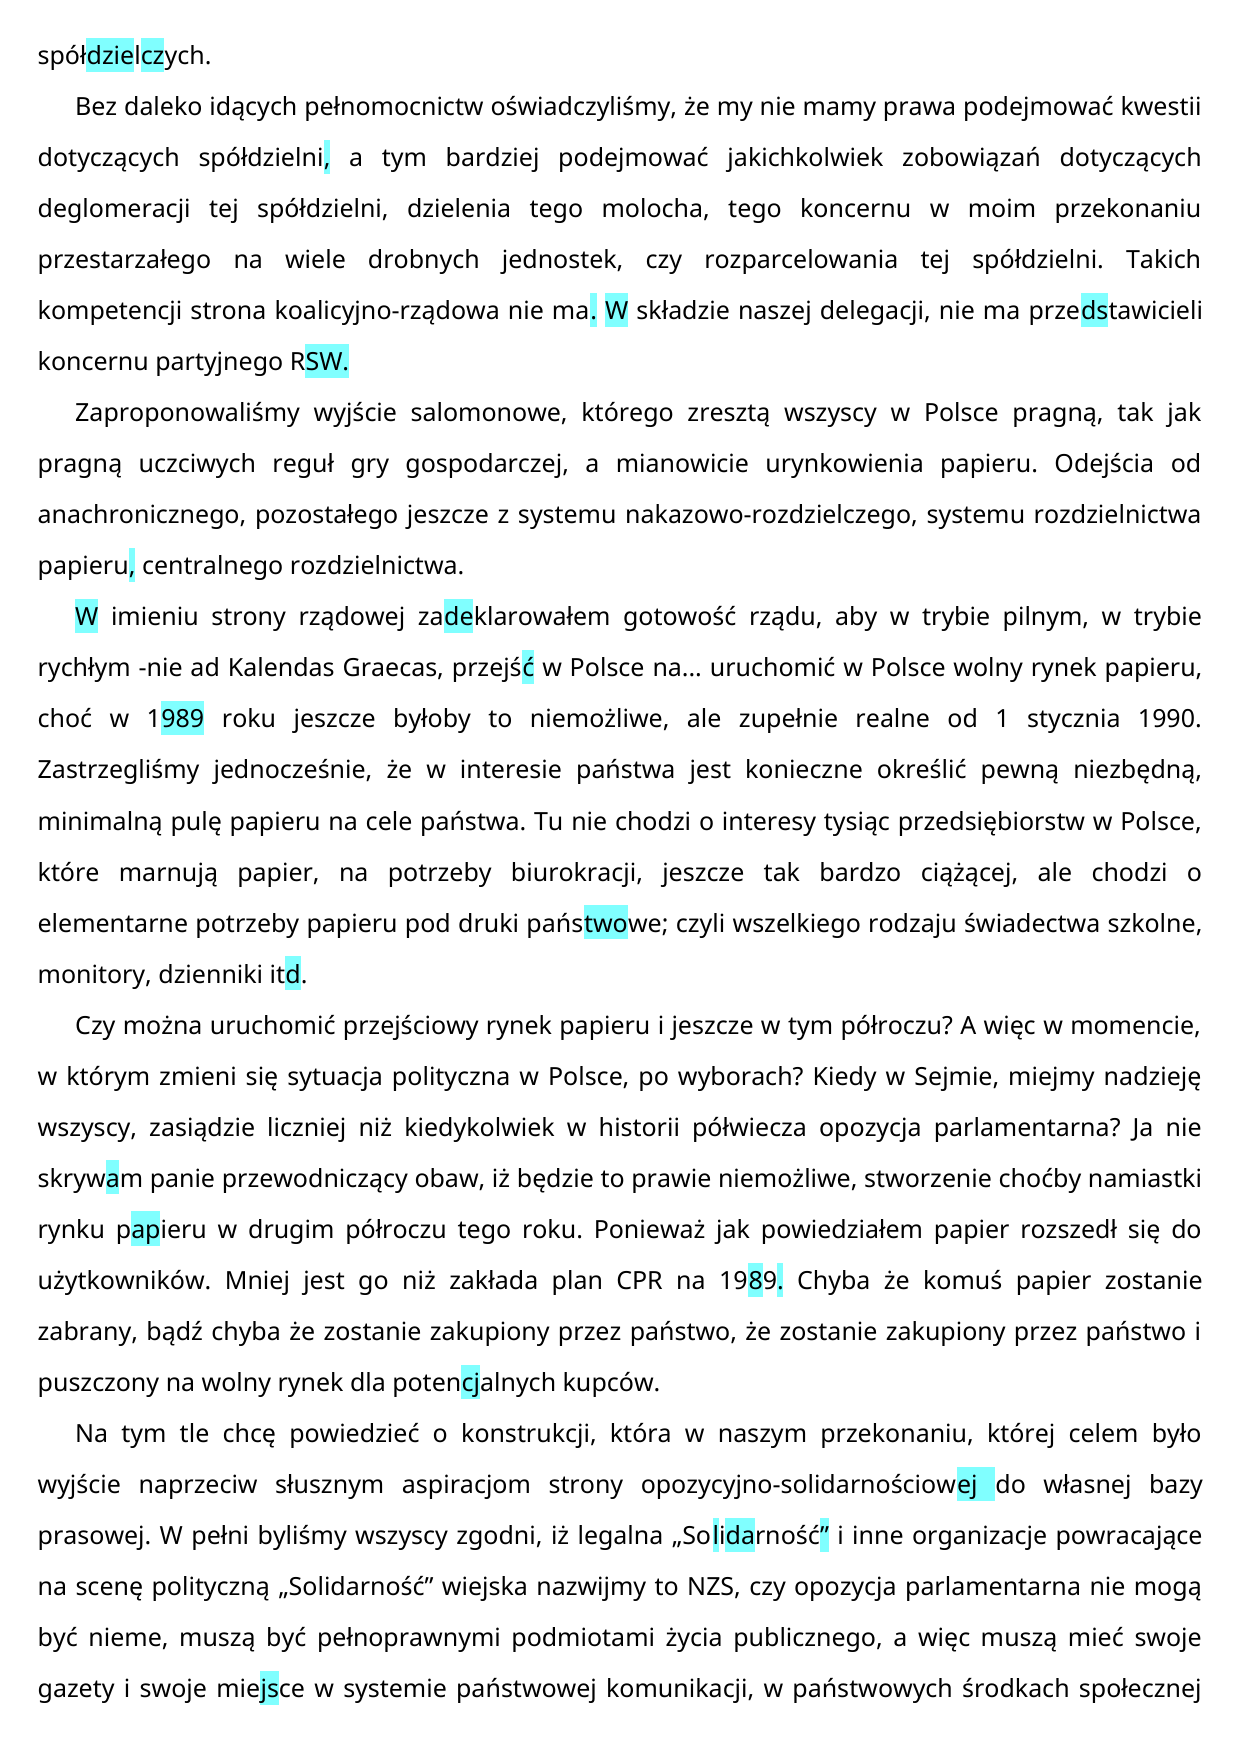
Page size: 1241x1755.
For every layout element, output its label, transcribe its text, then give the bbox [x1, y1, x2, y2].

text Czy można uruchomić przejściowy rynek papieru i jeszcze w tym półroczu? A więc w momencie, w którym zmieni się sytuacja polityczna w Polsce, po wyborach? Kiedy w Sejmie, miejmy nadzieję wszyscy, zasiądzie liczniej niż kiedykolwiek w historii półwiecza opozycja parlamentarna? Ja nie skrywam panie przewodniczący obaw, iż będzie to prawie niemożliwe, stworzenie choćby namiastki rynku papieru w drugim półroczu tego roku. Ponieważ jak powiedziałem papier rozszedł się do użytkowników. Mniej jest go niż zakłada plan CPR na 1989. Chyba że komuś papier zostanie zabrany, bądź chyba że zostanie zakupiony przez państwo, że zostanie zakupiony przez państwo i puszczony na wolny rynek dla potencjalnych kupców. [37, 1007, 1203, 1399]
text Na tym tle chcę powiedzieć o konstrukcji, która w naszym przekonaniu, której celem było wyjście naprzeciw słusznym aspiracjom strony opozycyjno-solidarnościowej do własnej bazy prasowej. W pełni byliśmy wszyscy zgodni, iż legalna „Solidarność” i inne organizacje powracające na scenę polityczną „Solidarność” wiejska nazwijmy to NZS, czy opozycja parlamentarna nie mogą być nieme, muszą być pełnoprawnymi podmiotami życia publicznego, a więc muszą mieć swoje gazety i swoje miejsce w systemie państwowej komunikacji, w państwowych środkach społecznej [37, 1416, 1203, 1705]
text Zaproponowaliśmy wyjście salomonowe, którego zresztą wszyscy w Polsce pragną, tak jak pragną uczciwych reguł gry gospodarczej, a mianowicie urynkowienia papieru. Odejścia od anachronicznego, pozostałego jeszcze z systemu nakazowo-rozdzielczego, systemu rozdzielnictwa papieru, centralnego rozdzielnictwa. [37, 395, 1203, 582]
text spółdzielczych. [37, 37, 1203, 72]
text W imieniu strony rządowej zadeklarowałem gotowość rządu, aby w trybie pilnym, w trybie rychłym -nie ad Kalendas Graecas, przejść w Polsce na... uruchomić w Polsce wolny rynek papieru, choć w 1989 roku jeszcze byłoby to niemożliwe, ale zupełnie realne od 1 stycznia 1990. Zastrzegliśmy jednocześnie, że w interesie państwa jest konieczne określić pewną niezbędną, minimalną pulę papieru na cele państwa. Tu nie chodzi o interesy tysiąc przedsiębiorstw w Polsce, które marnują papier, na potrzeby biurokracji, jeszcze tak bardzo ciążącej, ale chodzi o elementarne potrzeby papieru pod druki państwowe; czyli wszelkiego rodzaju świadectwa szkolne, monitory, dzienniki itd. [37, 599, 1203, 990]
text Bez daleko idących pełnomocnictw oświadczyliśmy, że my nie mamy prawa podejmować kwestii dotyczących spółdzielni, a tym bardziej podejmować jakichkolwiek zobowiązań dotyczących deglomeracji tej spółdzielni, dzielenia tego molocha, tego koncernu w moim przekonaniu przestarzałego na wiele drobnych jednostek, czy rozparcelowania tej spółdzielni. Takich kompetencji strona koalicyjno-rządowa nie ma. W składzie naszej delegacji, nie ma przedstawicieli koncernu partyjnego RSW. [37, 88, 1203, 378]
